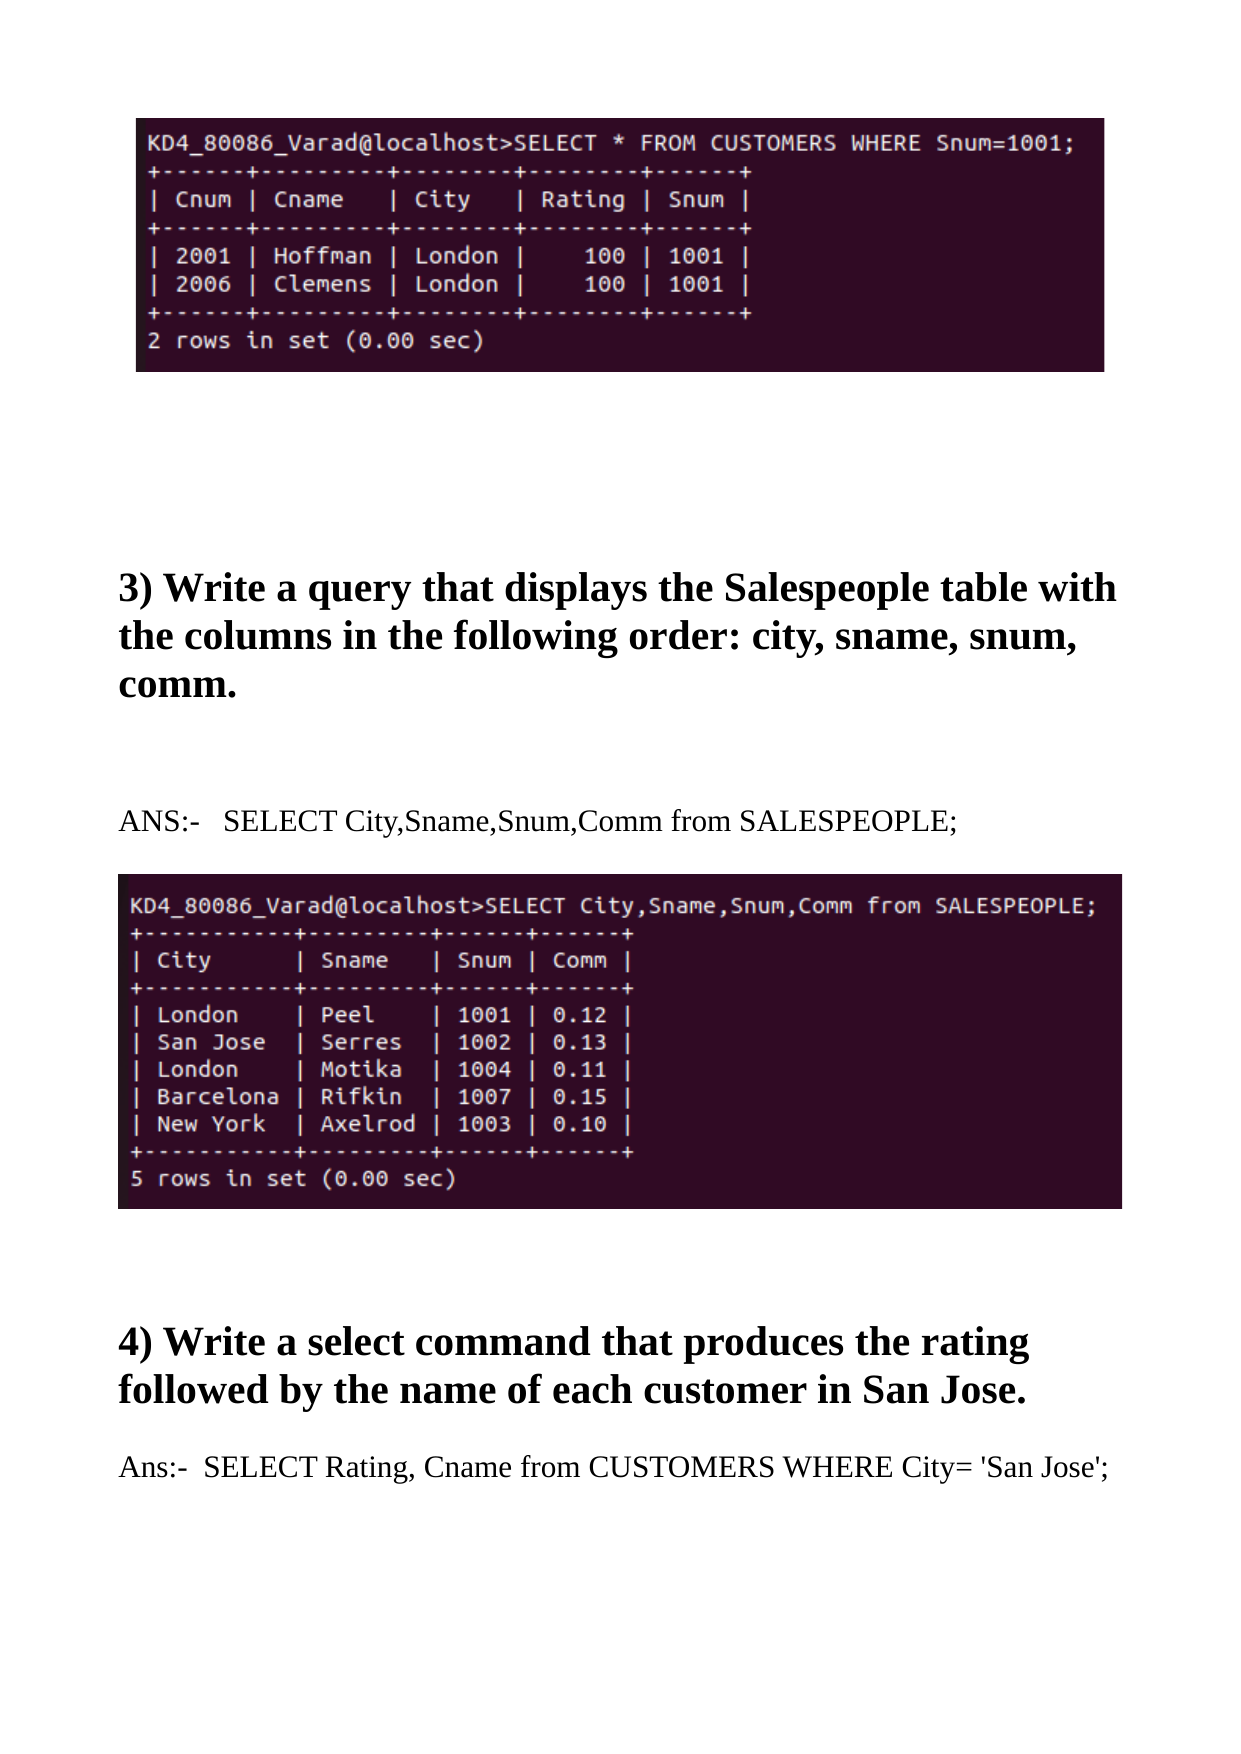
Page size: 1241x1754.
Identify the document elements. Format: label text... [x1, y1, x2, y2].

picture [118, 874, 1123, 1209]
text Ans:- SELECT Rating, Cname from CUSTOMERS WHERE City= 'San Jose'; [118, 1448, 1122, 1484]
text 3) Write a query that displays the Salespeople table with the columns in the following order: city, sname, snum, comm. [118, 563, 1122, 707]
text ANS:- SELECT City,Sname,Snum,Comm from SALESPEOPLE; [118, 802, 1122, 838]
picture [135, 118, 1105, 372]
text 4) Write a select command that produces the rating followed by the name of each customer in San Jose. [118, 1209, 1122, 1413]
